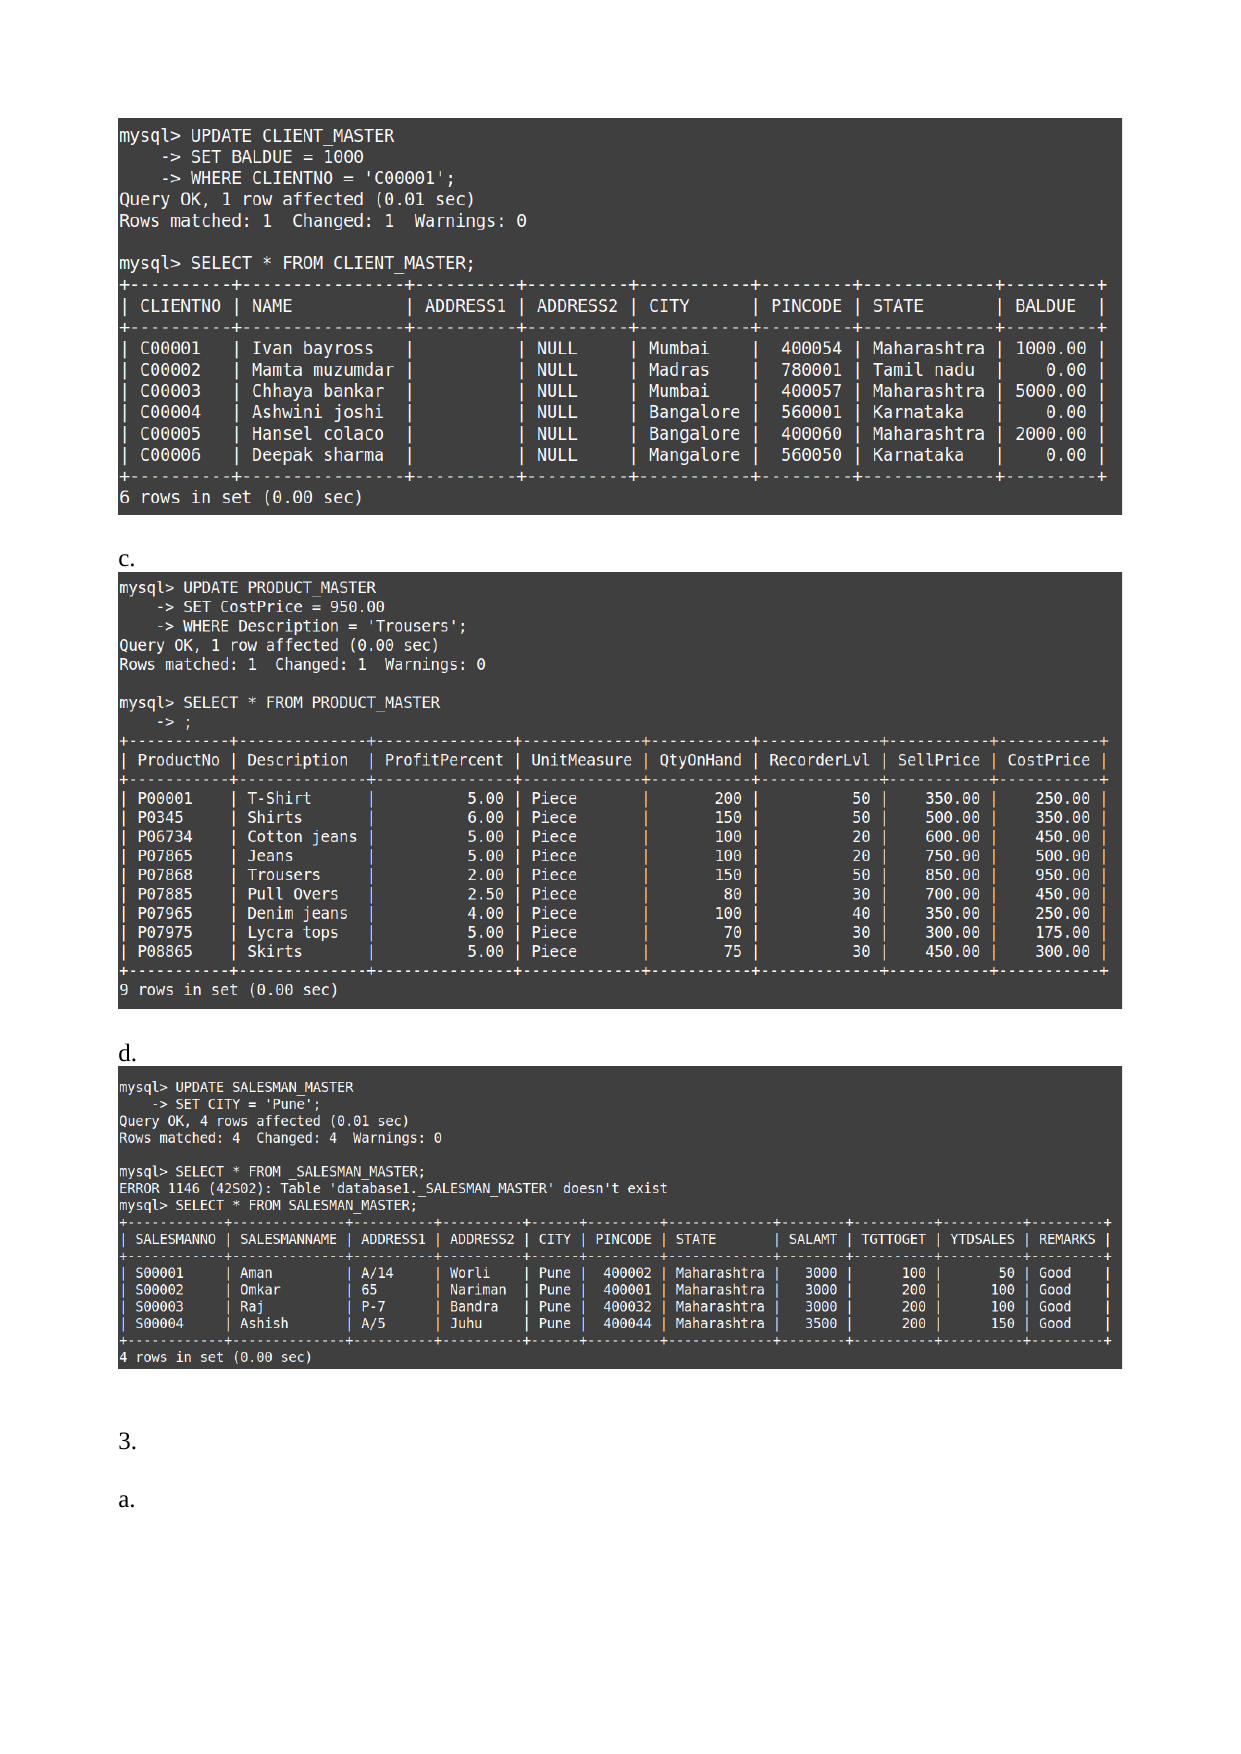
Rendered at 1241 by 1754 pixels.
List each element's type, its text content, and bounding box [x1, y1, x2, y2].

picture [118, 572, 1123, 1009]
picture [118, 1066, 1123, 1369]
text c. [118, 543, 1122, 572]
text 3. [118, 1426, 1122, 1455]
text d. [118, 1038, 1122, 1066]
text a. [118, 1484, 1122, 1513]
picture [118, 118, 1123, 515]
